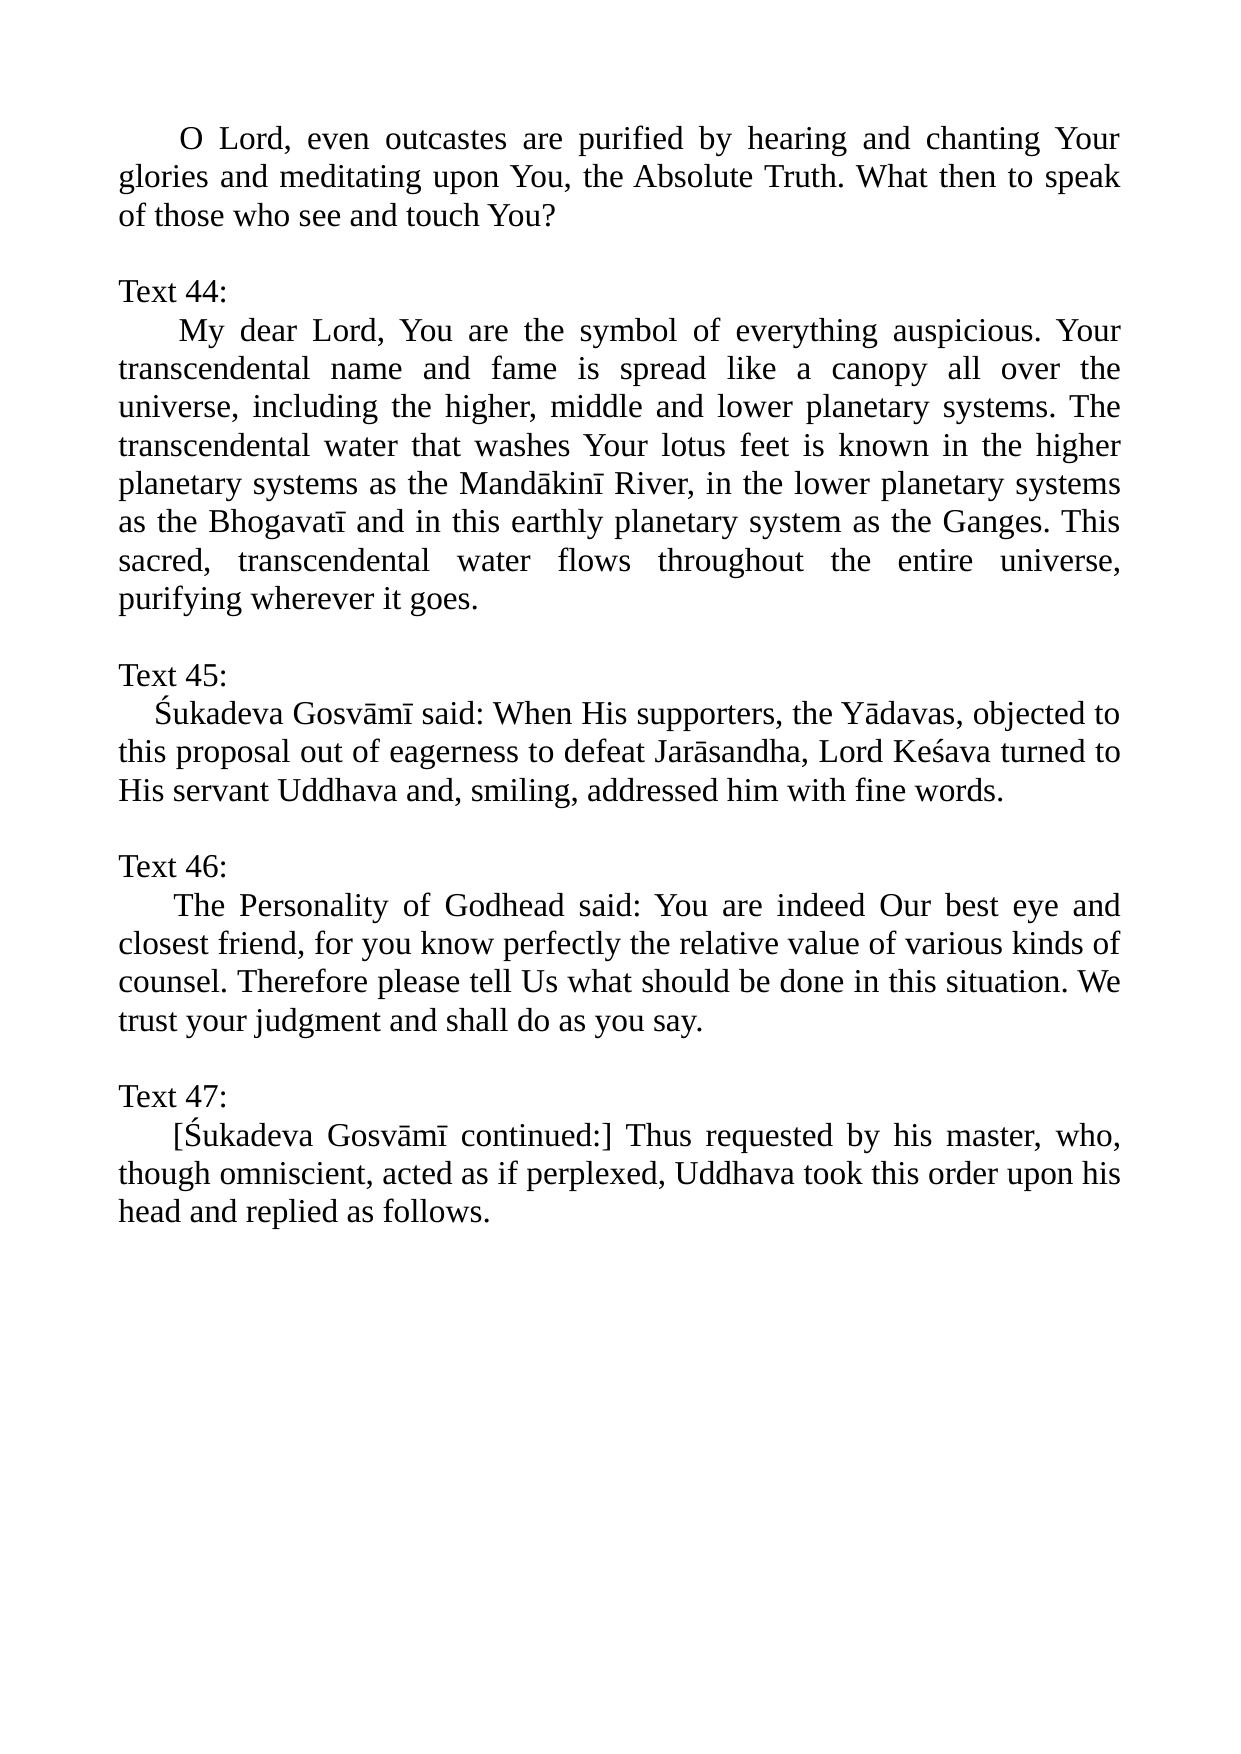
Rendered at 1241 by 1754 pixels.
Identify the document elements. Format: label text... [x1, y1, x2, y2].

text My dear Lord, You are the symbol of everything auspicious. Your transcendental name and fame is spread like a canopy all over the universe, including the higher, middle and lower planetary systems. The transcendental water that washes Your lotus feet is known in the higher planetary systems as the Mandākinī River, in the lower planetary systems as the Bhogavatī and in this earthly planetary system as the Ganges. This sacred, transcendental water flows throughout the entire universe, purifying wherever it goes. [118, 310, 1122, 616]
text Text 45: [118, 655, 1122, 693]
text The Personality of Godhead said: You are indeed Our best eye and closest friend, for you know perfectly the relative value of various kinds of counsel. Therefore please tell Us what should be done in this situation. We trust your judgment and shall do as you say. [118, 885, 1122, 1038]
text Śukadeva Gosvāmī said: When His supporters, the Yādavas, objected to this proposal out of eagerness to defeat Jarāsandha, Lord Keśava turned to His servant Uddhava and, smiling, addressed him with fine words. [118, 693, 1122, 808]
text Text 47: [118, 1076, 1122, 1115]
text [Śukadeva Gosvāmī continued:] Thus requested by his master, who, though omniscient, acted as if perplexed, Uddhava took this order upon his head and replied as follows. [118, 1115, 1122, 1230]
text Text 46: [118, 846, 1122, 885]
text Text 44: [118, 271, 1122, 310]
text O Lord, even outcastes are purified by hearing and chanting Your glories and meditating upon You, the Absolute Truth. What then to speak of those who see and touch You? [118, 118, 1122, 233]
